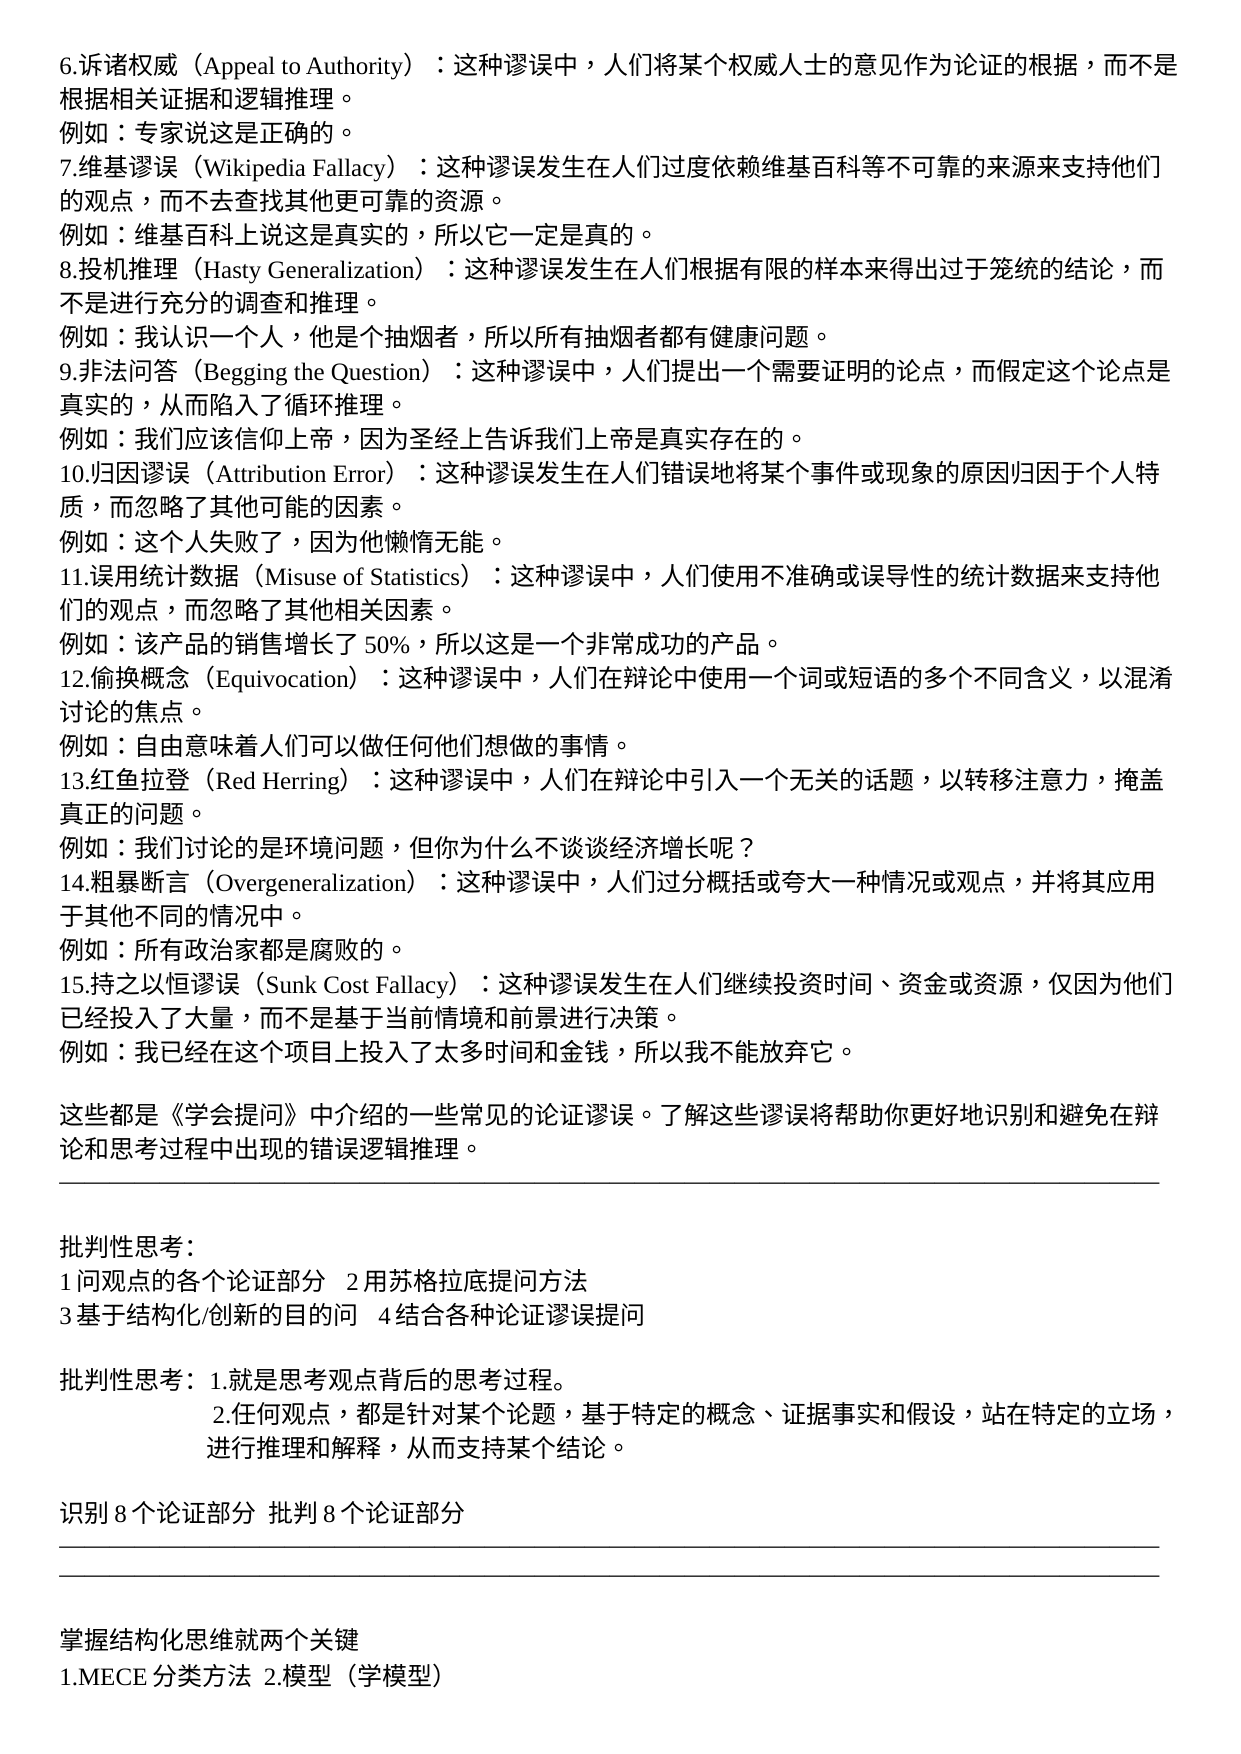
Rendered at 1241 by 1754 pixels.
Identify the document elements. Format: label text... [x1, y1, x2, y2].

text 例如：该产品的销售增长了50%，所以这是一个非常成功的产品。 [59, 626, 1181, 660]
text 13.红鱼拉登（Red Herring）：这种谬误中，人们在辩论中引入一个无关的话题，以转移注意力，掩盖真正的问题。 [59, 763, 1181, 831]
text 批判性思考： 1问观点的各个论证部分 2用苏格拉底提问方法 [59, 1228, 1181, 1298]
text 14.粗暴断言（Overgeneralization）：这种谬误中，人们过分概括或夸大一种情况或观点，并将其应用于其他不同的情况中。 [59, 865, 1181, 933]
text 15.持之以恒谬误（Sunk Cost Fallacy）：这种谬误发生在人们继续投资时间、资金或资源，仅因为他们已经投入了大量，而不是基于当前情境和前景进行决策。 [59, 967, 1181, 1035]
text 例如：专家说这是正确的。 [59, 115, 1181, 149]
text ———————————————————————————————————————————— [59, 1559, 1181, 1588]
text 例如：维基百科上说这是真实的，所以它一定是真的。 [59, 218, 1181, 252]
text 9.非法问答（Begging the Question）：这种谬误中，人们提出一个需要证明的论点，而假定这个论点是真实的，从而陷入了循环推理。 [59, 354, 1181, 422]
text 批判性思考：1.就是思考观点背后的思考过程。 [59, 1361, 1181, 1397]
text 例如：我认识一个人，他是个抽烟者，所以所有抽烟者都有健康问题。 [59, 320, 1181, 354]
text 识别8个论证部分 批判8个论证部分 [59, 1494, 1181, 1530]
text 7.维基谬误（Wikipedia Fallacy）：这种谬误发生在人们过度依赖维基百科等不可靠的来源来支持他们的观点，而不去查找其他更可靠的资源。 [59, 149, 1181, 218]
text 例如：我已经在这个项目上投入了太多时间和金钱，所以我不能放弃它。 [59, 1035, 1181, 1069]
text 3基于结构化/创新的目的问 4结合各种论证谬误提问 [59, 1298, 1181, 1332]
text 这些都是《学会提问》中介绍的一些常见的论证谬误。了解这些谬误将帮助你更好地识别和避免在辩论和思考过程中出现的错误逻辑推理。 [59, 1098, 1181, 1166]
text 6.诉诸权威（Appeal to Authority）：这种谬误中，人们将某个权威人士的意见作为论证的根据，而不是根据相关证据和逻辑推理。 [59, 47, 1181, 115]
text 2.任何观点，都是针对某个论题，基于特定的概念、证据事实和假设，站在特定的立场， 进行推理和解释，从而支持某个结论。 [59, 1397, 1181, 1465]
text 例如：自由意味着人们可以做任何他们想做的事情。 [59, 728, 1181, 763]
text 例如：我们应该信仰上帝，因为圣经上告诉我们上帝是真实存在的。 [59, 422, 1181, 456]
text ———————————————————————————————————————————— [59, 1530, 1181, 1559]
text 例如：这个人失败了，因为他懒惰无能。 [59, 524, 1181, 558]
text 例如：所有政治家都是腐败的。 [59, 933, 1181, 967]
text 10.归因谬误（Attribution Error）：这种谬误发生在人们错误地将某个事件或现象的原因归因于个人特质，而忽略了其他可能的因素。 [59, 456, 1181, 524]
text ———————————————————————————————————————————— [59, 1166, 1181, 1195]
text 1.MECE分类方法 2.模型（学模型） [59, 1657, 1181, 1693]
text 8.投机推理（Hasty Generalization）：这种谬误发生在人们根据有限的样本来得出过于笼统的结论，而不是进行充分的调查和推理。 [59, 252, 1181, 320]
text 12.偷换概念（Equivocation）：这种谬误中，人们在辩论中使用一个词或短语的多个不同含义，以混淆讨论的焦点。 [59, 660, 1181, 728]
text 11.误用统计数据（Misuse of Statistics）：这种谬误中，人们使用不准确或误导性的统计数据来支持他们的观点，而忽略了其他相关因素。 [59, 558, 1181, 626]
text 掌握结构化思维就两个关键 [59, 1621, 1181, 1657]
text 例如：我们讨论的是环境问题，但你为什么不谈谈经济增长呢？ [59, 831, 1181, 865]
